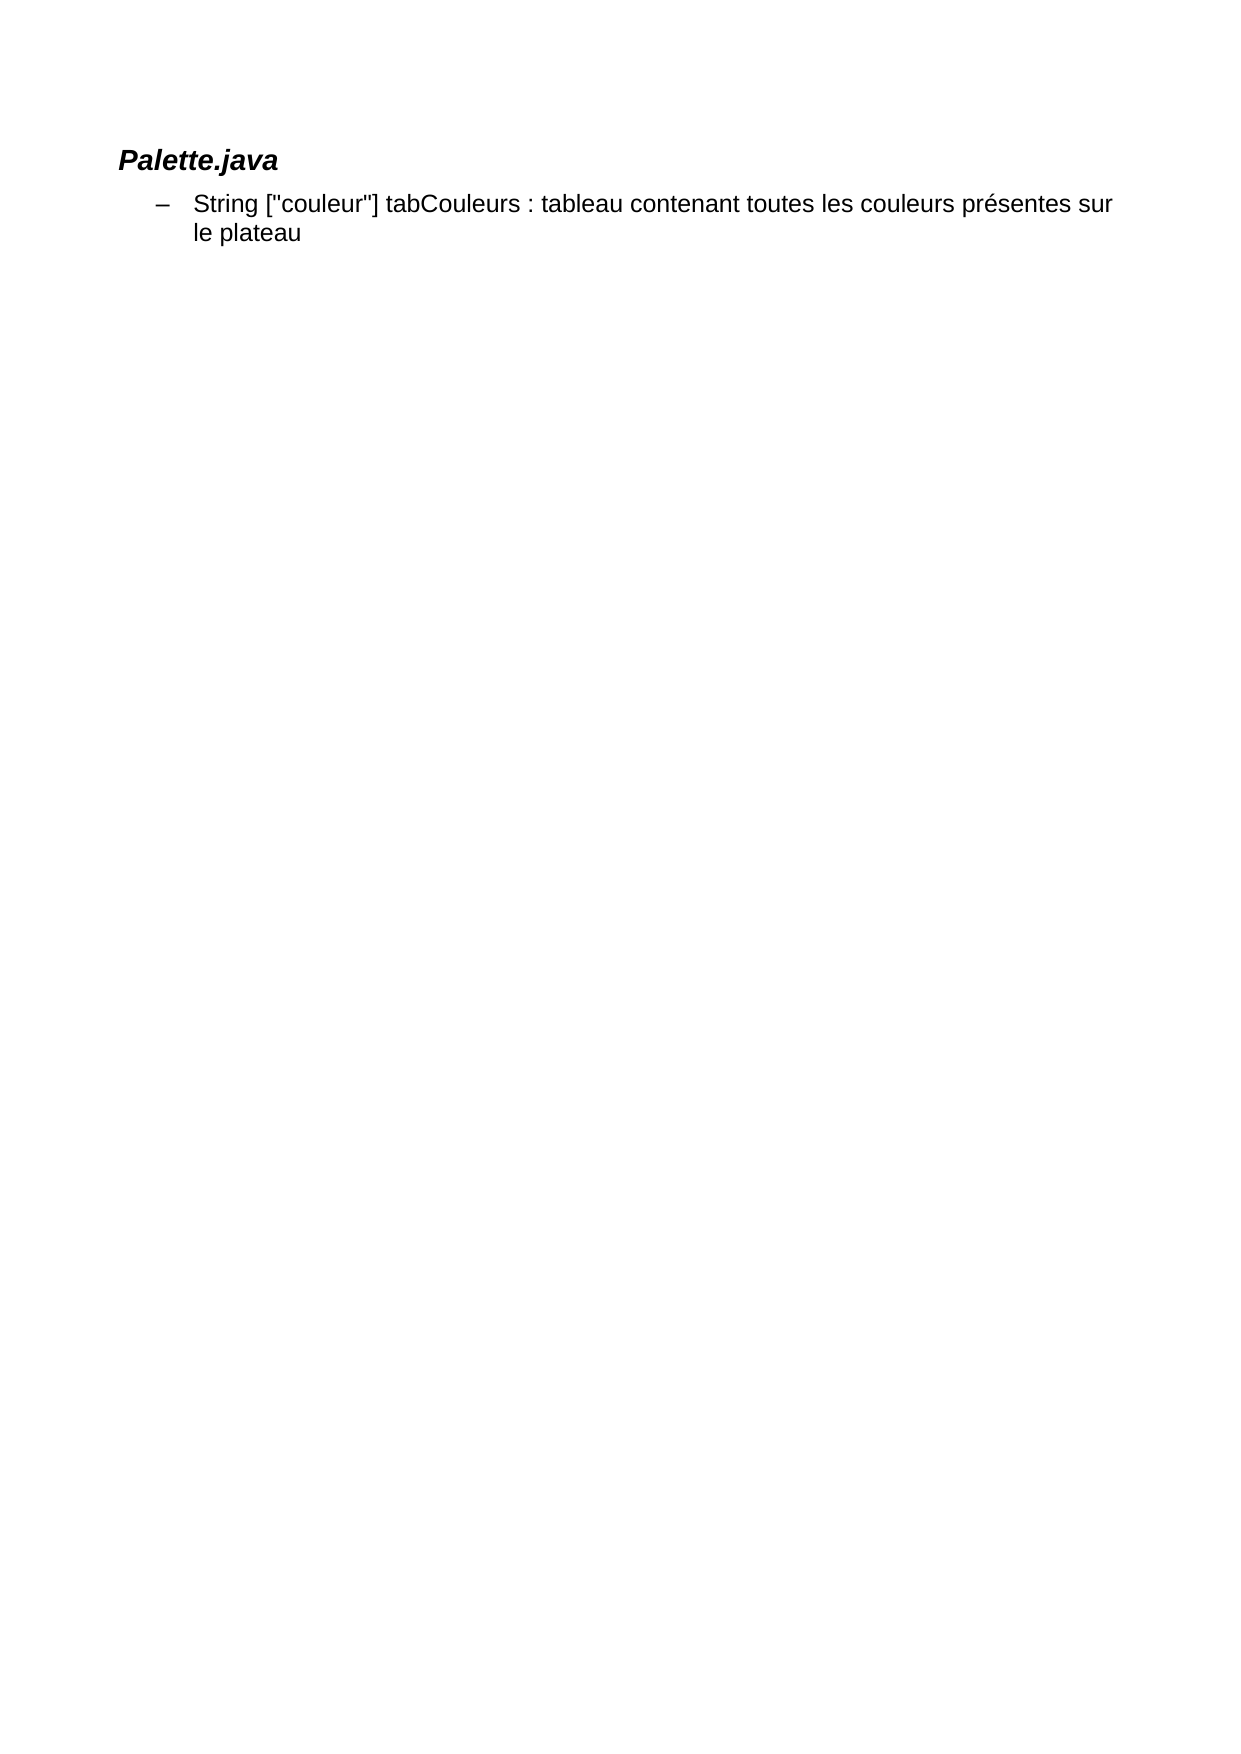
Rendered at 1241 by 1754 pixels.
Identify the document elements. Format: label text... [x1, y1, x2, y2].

subtitle Palette.java [118, 143, 1122, 177]
list String ["couleur"] tabCouleurs : tableau contenant toutes les couleurs présentes sur le plateau [156, 189, 1122, 247]
